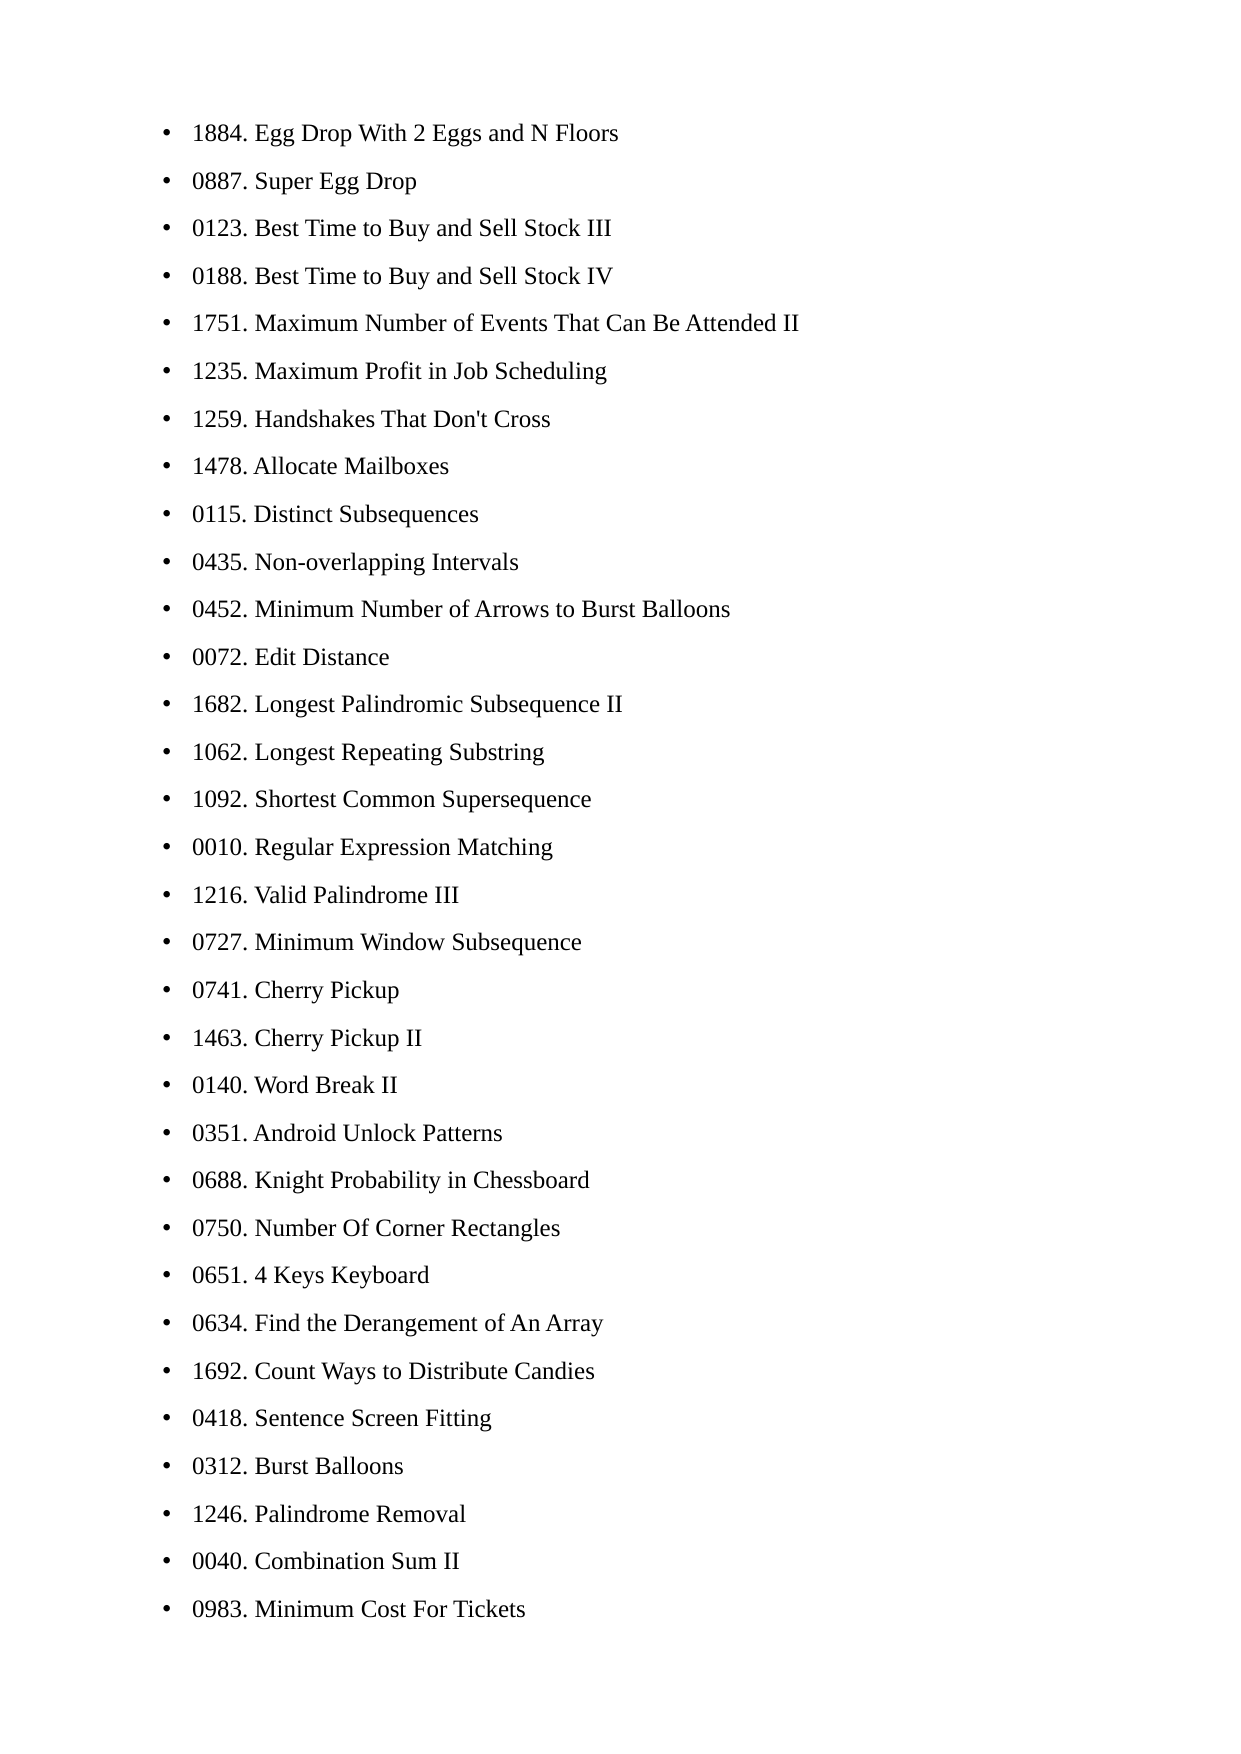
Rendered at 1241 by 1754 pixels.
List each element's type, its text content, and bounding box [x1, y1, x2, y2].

list 1884. Egg Drop With 2 Eggs and N Floors [162, 118, 1122, 147]
list 1246. Palindrome Removal [162, 1499, 1122, 1527]
list 0115. Distinct Subsequences [162, 499, 1122, 528]
list 0983. Minimum Cost For Tickets [162, 1594, 1122, 1623]
list 0351. Android Unlock Patterns [162, 1118, 1122, 1147]
list 1235. Maximum Profit in Job Scheduling [162, 356, 1122, 385]
list 0435. Non-overlapping Intervals [162, 547, 1122, 575]
list 0040. Combination Sum II [162, 1546, 1122, 1575]
list 1463. Cherry Pickup II [162, 1023, 1122, 1051]
list 1259. Handshakes That Don't Cross [162, 404, 1122, 432]
list 1216. Valid Palindrome III [162, 880, 1122, 908]
list 1478. Allocate Mailboxes [162, 451, 1122, 480]
list 0452. Minimum Number of Arrows to Burst Balloons [162, 594, 1122, 623]
list 1092. Shortest Common Supersequence [162, 784, 1122, 813]
list 0750. Number Of Corner Rectangles [162, 1213, 1122, 1242]
list 0887. Super Egg Drop [162, 166, 1122, 194]
list 0741. Cherry Pickup [162, 975, 1122, 1004]
list 0688. Knight Probability in Chessboard [162, 1165, 1122, 1194]
list 1692. Count Ways to Distribute Candies [162, 1356, 1122, 1384]
list 0188. Best Time to Buy and Sell Stock IV [162, 261, 1122, 290]
list 0010. Regular Expression Matching [162, 832, 1122, 861]
list 1062. Longest Repeating Substring [162, 737, 1122, 766]
list 0634. Find the Derangement of An Array [162, 1308, 1122, 1337]
list 1682. Longest Palindromic Subsequence II [162, 689, 1122, 718]
list 0312. Burst Balloons [162, 1451, 1122, 1480]
list 0651. 4 Keys Keyboard [162, 1261, 1122, 1289]
list 1751. Maximum Number of Events That Can Be Attended II [162, 308, 1122, 337]
list 0418. Sentence Screen Fitting [162, 1403, 1122, 1432]
list 0727. Minimum Window Subsequence [162, 927, 1122, 956]
list 0140. Word Break II [162, 1070, 1122, 1099]
list 0072. Edit Distance [162, 642, 1122, 671]
list 0123. Best Time to Buy and Sell Stock III [162, 213, 1122, 242]
